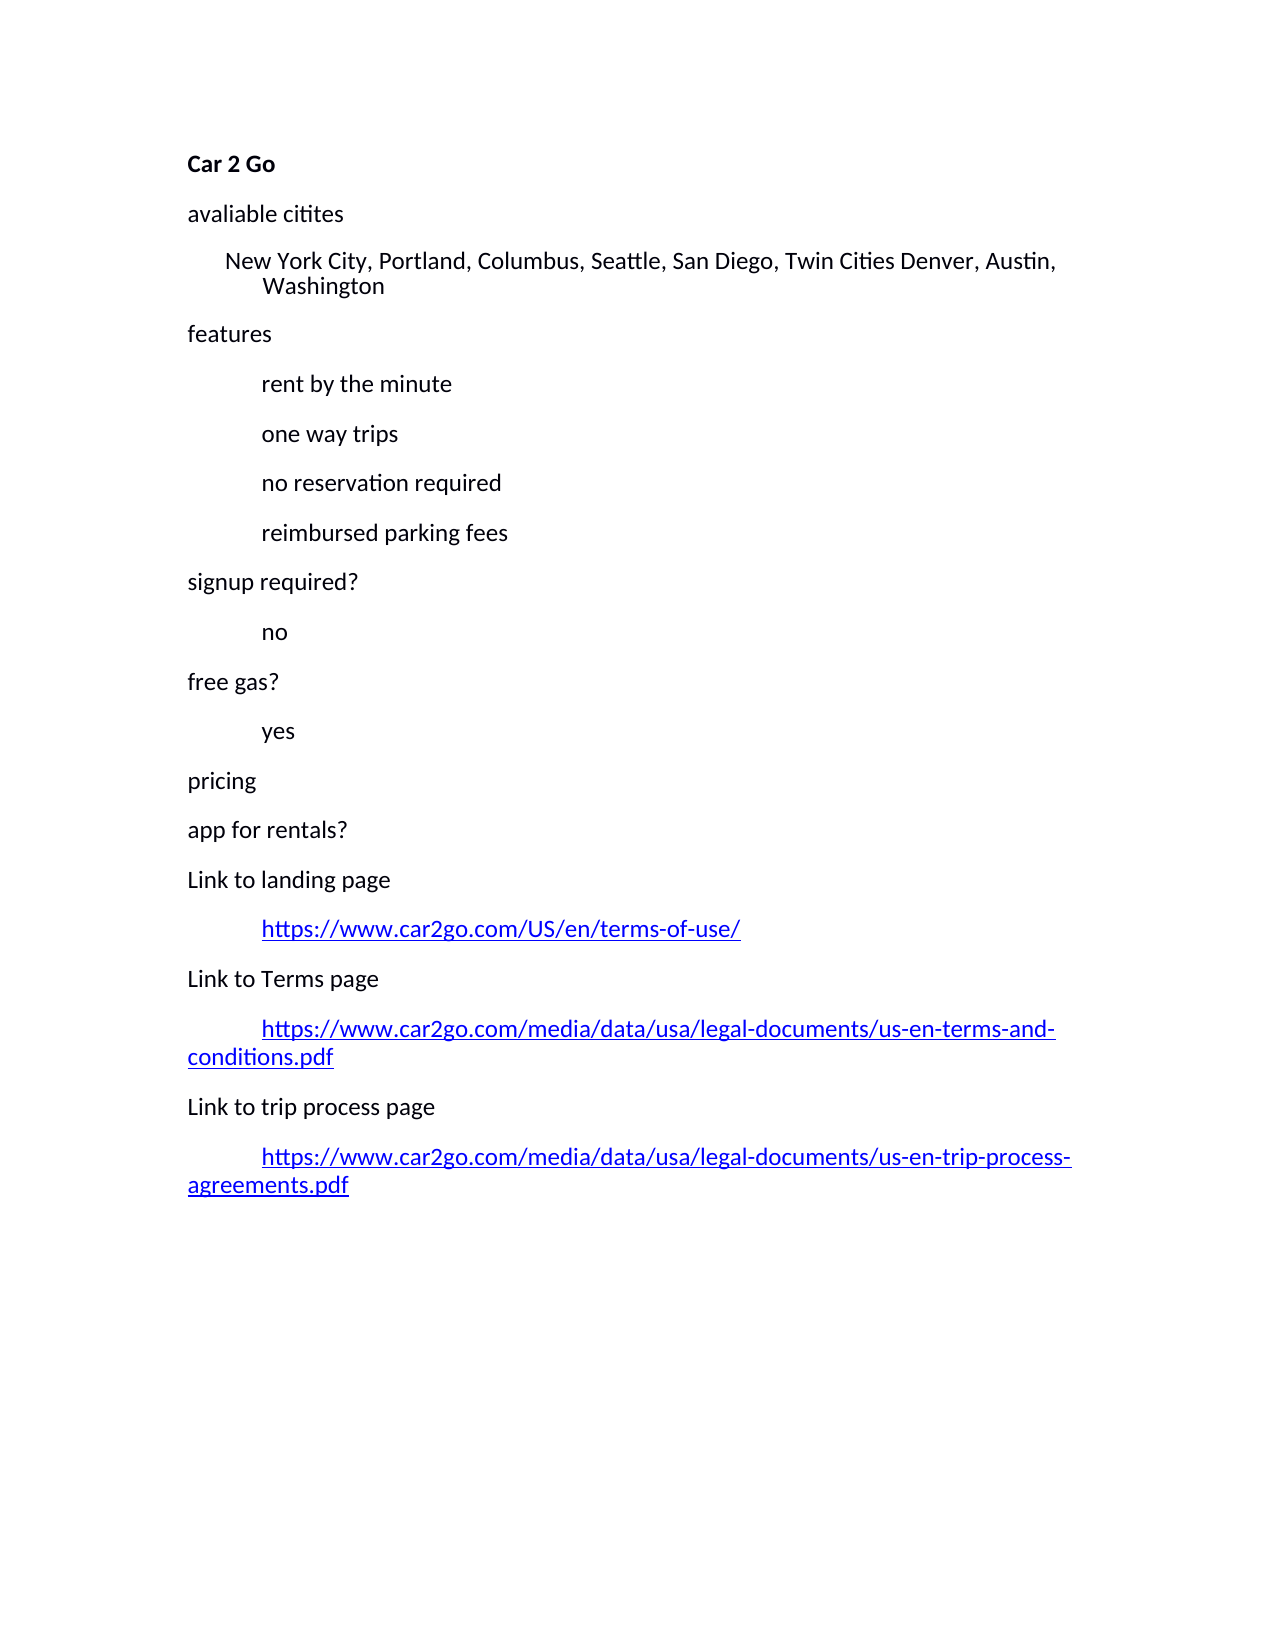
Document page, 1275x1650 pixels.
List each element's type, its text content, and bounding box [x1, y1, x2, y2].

text signup required? [187, 568, 1087, 597]
text features [187, 320, 1087, 349]
text one way trips [187, 419, 1087, 448]
text yes [187, 717, 1087, 745]
text pricing [187, 766, 1087, 795]
text reimbursed parking fees [187, 518, 1087, 547]
text https://www.car2go.com/media/data/usa/legal-documents/us-en-trip-process-agreements.pdf [187, 1142, 1087, 1199]
text avaliable citites [187, 199, 1087, 228]
text no reservation required [187, 469, 1087, 497]
text New York City, Portland, Columbus, Seattle, San Diego, Twin Cities Denver, Austin, Washington [225, 249, 1087, 299]
text https://www.car2go.com/media/data/usa/legal-documents/us-en-terms-and-conditions.pdf [187, 1014, 1087, 1072]
text Link to landing page [187, 865, 1087, 894]
text https://www.car2go.com/US/en/terms-of-use/ [187, 915, 1087, 944]
text Car 2 Go [187, 150, 1087, 179]
text app for rentals? [187, 816, 1087, 844]
text rent by the minute [187, 369, 1087, 398]
text no [187, 617, 1087, 646]
text Link to trip process page [187, 1092, 1087, 1121]
text Link to Terms page [187, 964, 1087, 993]
text free gas? [187, 667, 1087, 696]
